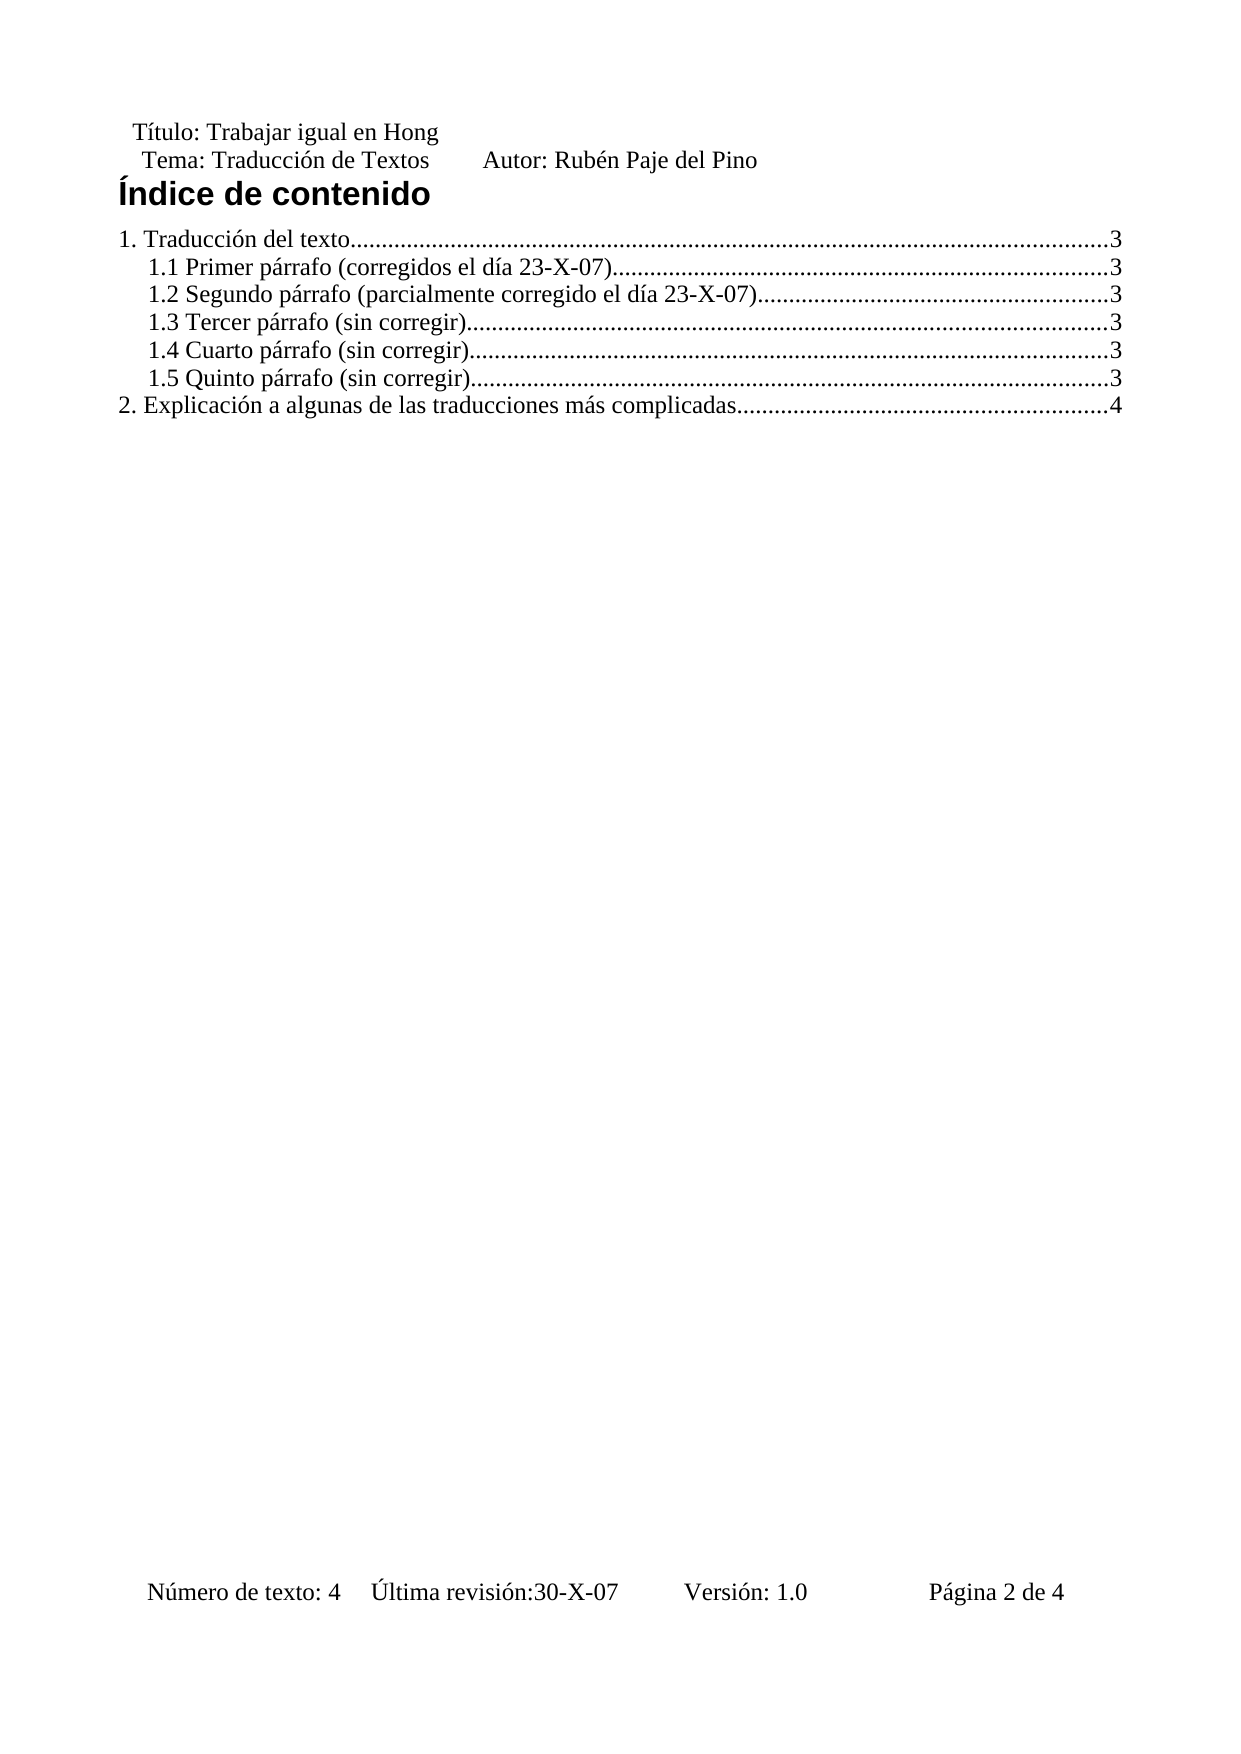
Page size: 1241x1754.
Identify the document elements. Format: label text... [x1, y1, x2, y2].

text 1. Traducción del texto 3 [118, 225, 1122, 253]
text 1.3 Tercer párrafo (sin corregir) 3 [148, 308, 1122, 336]
text 2. Explicación a algunas de las traducciones más complicadas 4 [118, 391, 1122, 419]
subtitle Índice de contenido [118, 175, 1122, 213]
text 1.2 Segundo párrafo (parcialmente corregido el día 23-X-07) 3 [148, 281, 1122, 308]
text 1.4 Cuarto párrafo (sin corregir) 3 [148, 336, 1122, 364]
text 1.5 Quinto párrafo (sin corregir) 3 [148, 364, 1122, 391]
text 1.1 Primer párrafo (corregidos el día 23-X-07) 3 [148, 253, 1122, 281]
